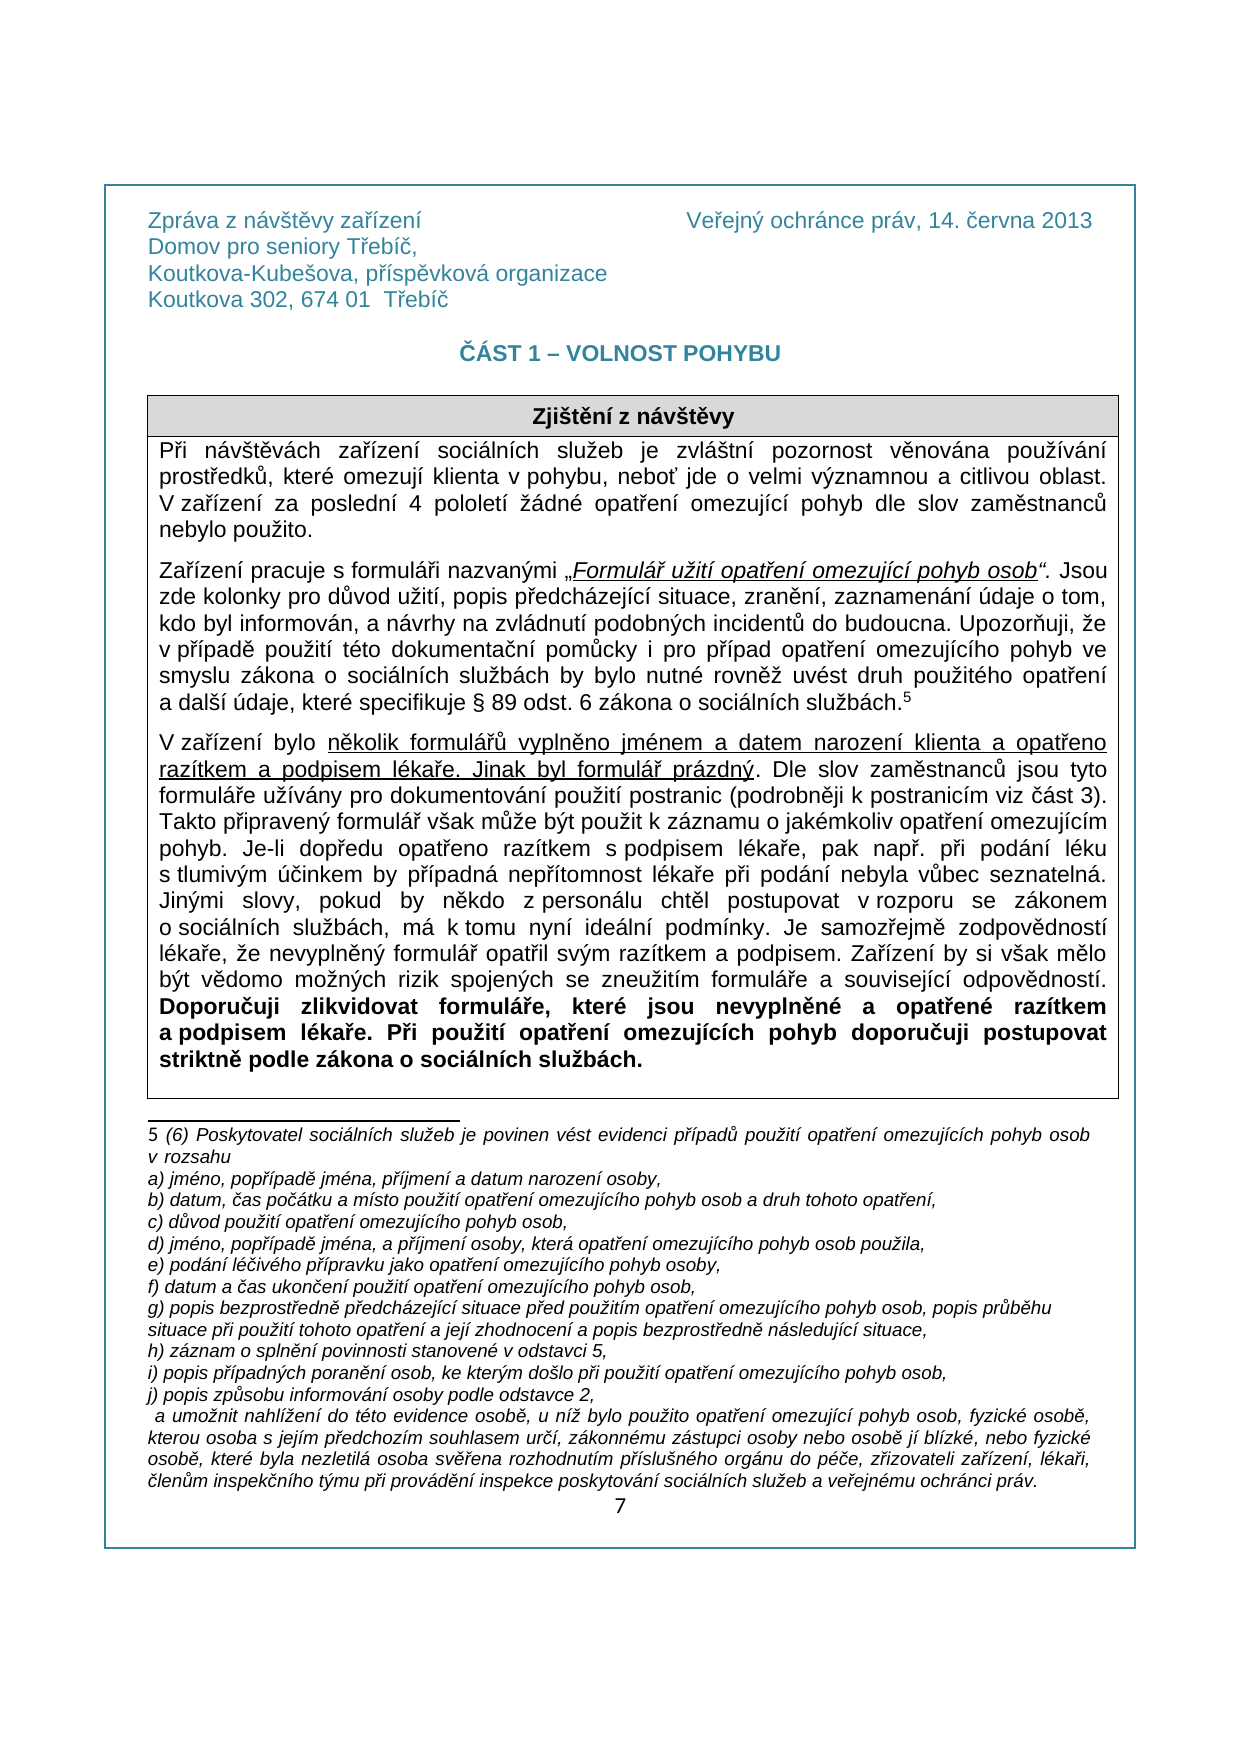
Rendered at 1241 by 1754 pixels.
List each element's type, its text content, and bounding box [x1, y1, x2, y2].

table_cell Při návštěvách zařízení sociálních služeb je zvláštní pozornost věnována používání prostředků, které omezují klienta v pohybu, neboť jde o velmi významnou a citlivou oblast. V zařízení za poslední 4 pololetí žádné opatření omezující pohyb dle slov zaměstnanců nebylo použito. Zařízení pracuje s formuláři nazvanými „Formulář užití opatření omezující pohyb osob“. Jsou zde kolonky pro důvod užití, popis předcházející situace, zranění, zaznamenání údaje o tom, kdo byl informován, a návrhy na zvládnutí podobných incidentů do budoucna. Upozorňuji, že v případě použití této dokumentační pomůcky i pro případ opatření omezujícího pohyb ve smyslu zákona o sociálních službách by bylo nutné rovněž uvést druh použitého opatření a další údaje, které specifikuje § 89 odst. 6 zákona o sociálních službách. V zařízení bylo několik formulářů vyplněno jménem a datem narození klienta a opatřeno razítkem a podpisem lékaře. Jinak byl formulář prázdný. Dle slov zaměstnanců jsou tyto formuláře užívány pro dokumentování použití postranic (podrobněji k postranicím viz část 3). Takto připravený formulář však může být použit k záznamu o jakémkoliv opatření omezujícím pohyb. Je-li dopředu opatřeno razítkem s podpisem lékaře, pak např. při podání léku s tlumivým účinkem by případná nepřítomnost lékaře při podání nebyla vůbec seznatelná. Jinými slovy, pokud by někdo z personálu chtěl postupovat v rozporu se zákonem o sociálních službách, má k tomu nyní ideální podmínky. Je samozřejmě zodpovědností lékaře, že nevyplněný formulář opatřil svým razítkem a podpisem. Zařízení by si však mělo být vědomo možných rizik spojených se zneužitím formuláře a související odpovědností. Doporučuji zlikvidovat formuláře, které jsou nevyplněné a opatřené razítkem a podpisem lékaře. Při použití opatření omezujících pohyb doporučuji postupovat striktně podle zákona o sociálních službách. [148, 437, 1118, 1098]
subtitle ČÁST 1 – VOLNOST POHYBU [148, 340, 1092, 367]
table_header Zjištění z návštěvy [148, 396, 1118, 436]
